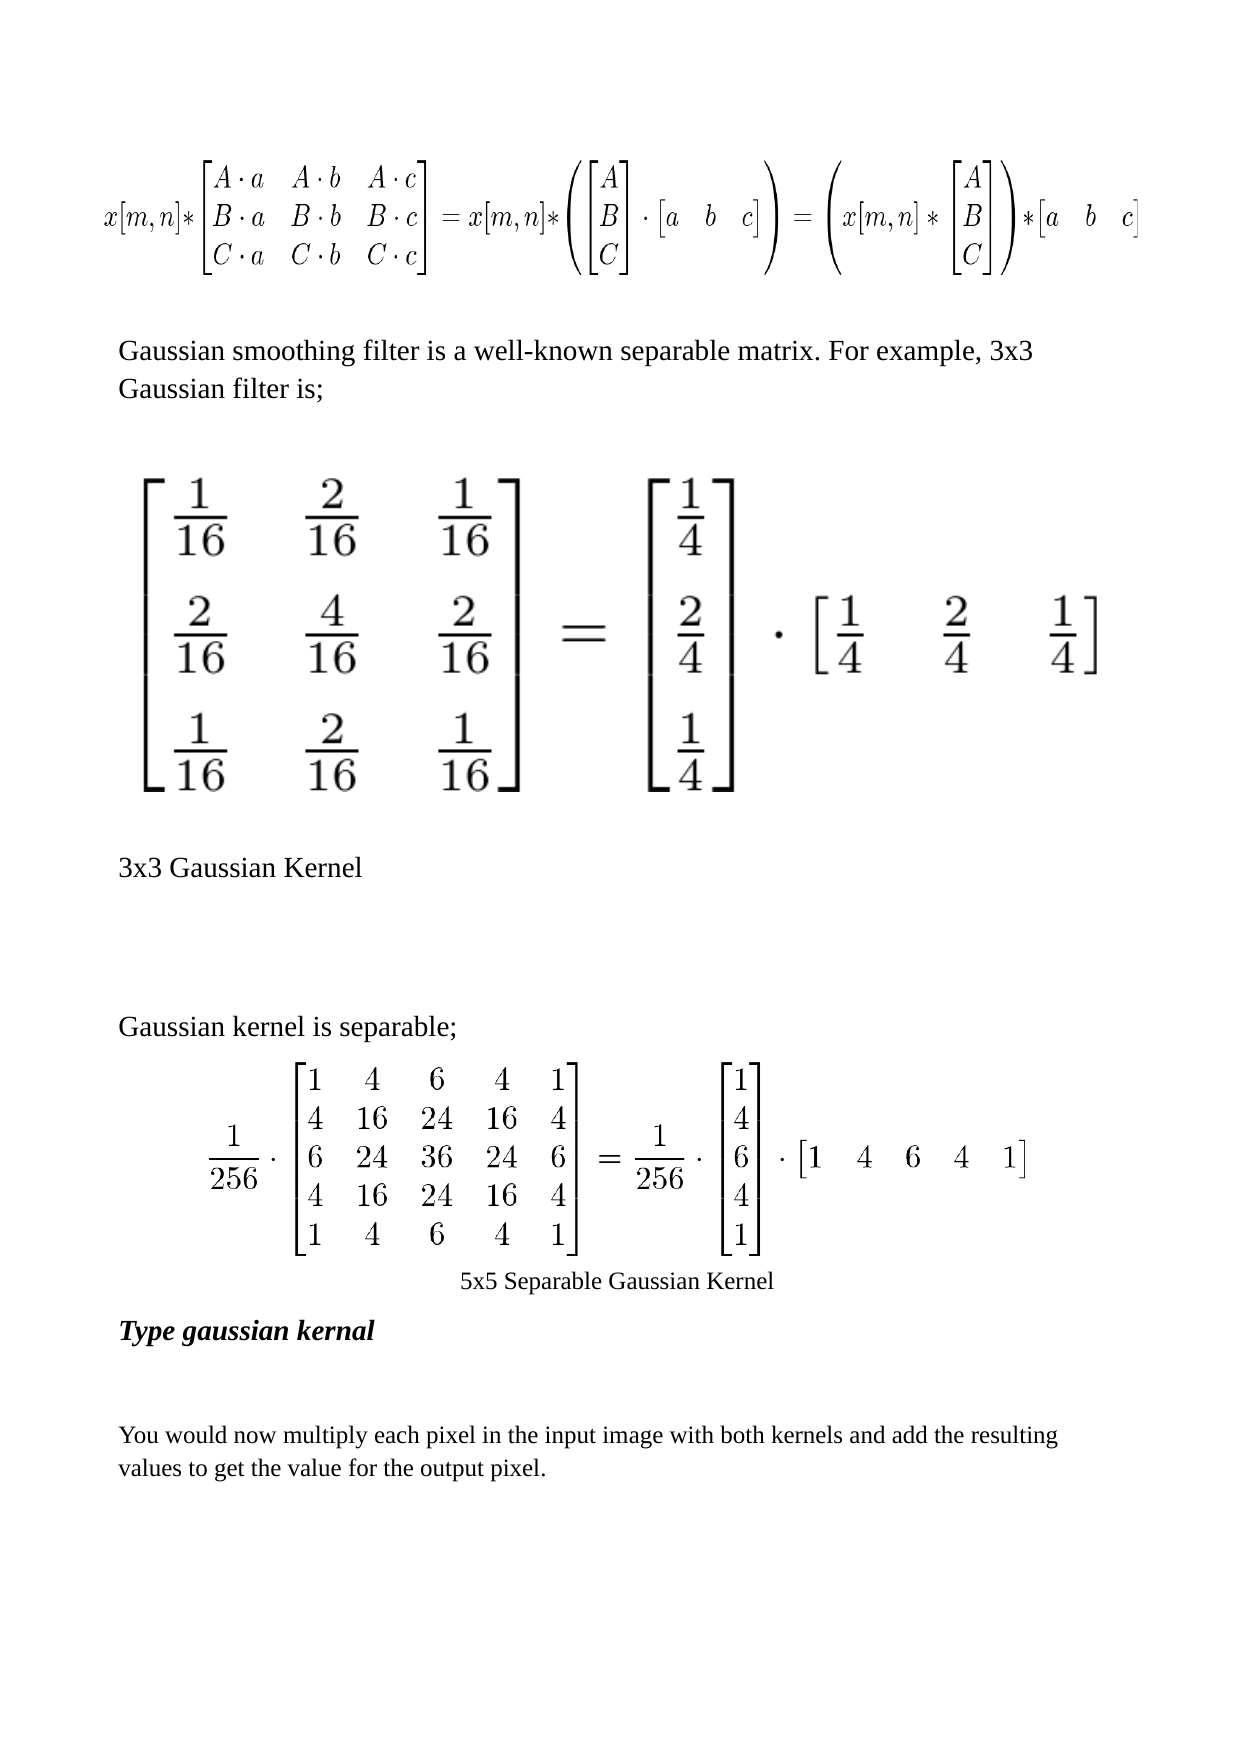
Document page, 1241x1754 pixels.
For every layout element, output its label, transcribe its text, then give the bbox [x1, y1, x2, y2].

picture [104, 160, 1138, 275]
picture [209, 1062, 1025, 1256]
text Gaussian smoothing filter is a well-known separable matrix. For example, 3x3 Gaussian filter is; [118, 333, 1122, 405]
text 3x3 Gaussian Kernel [118, 850, 1122, 883]
text Gaussian kernel is separable; [118, 1009, 1122, 1043]
text You would now multiply each pixel in the input image with both kernels and add the resulting values to get the value for the output pixel. [118, 1420, 1122, 1482]
text Type gaussian kernal [118, 1313, 1122, 1347]
picture [143, 477, 1097, 792]
text 5x5 Separable Gaussian Kernel [118, 1062, 1122, 1294]
